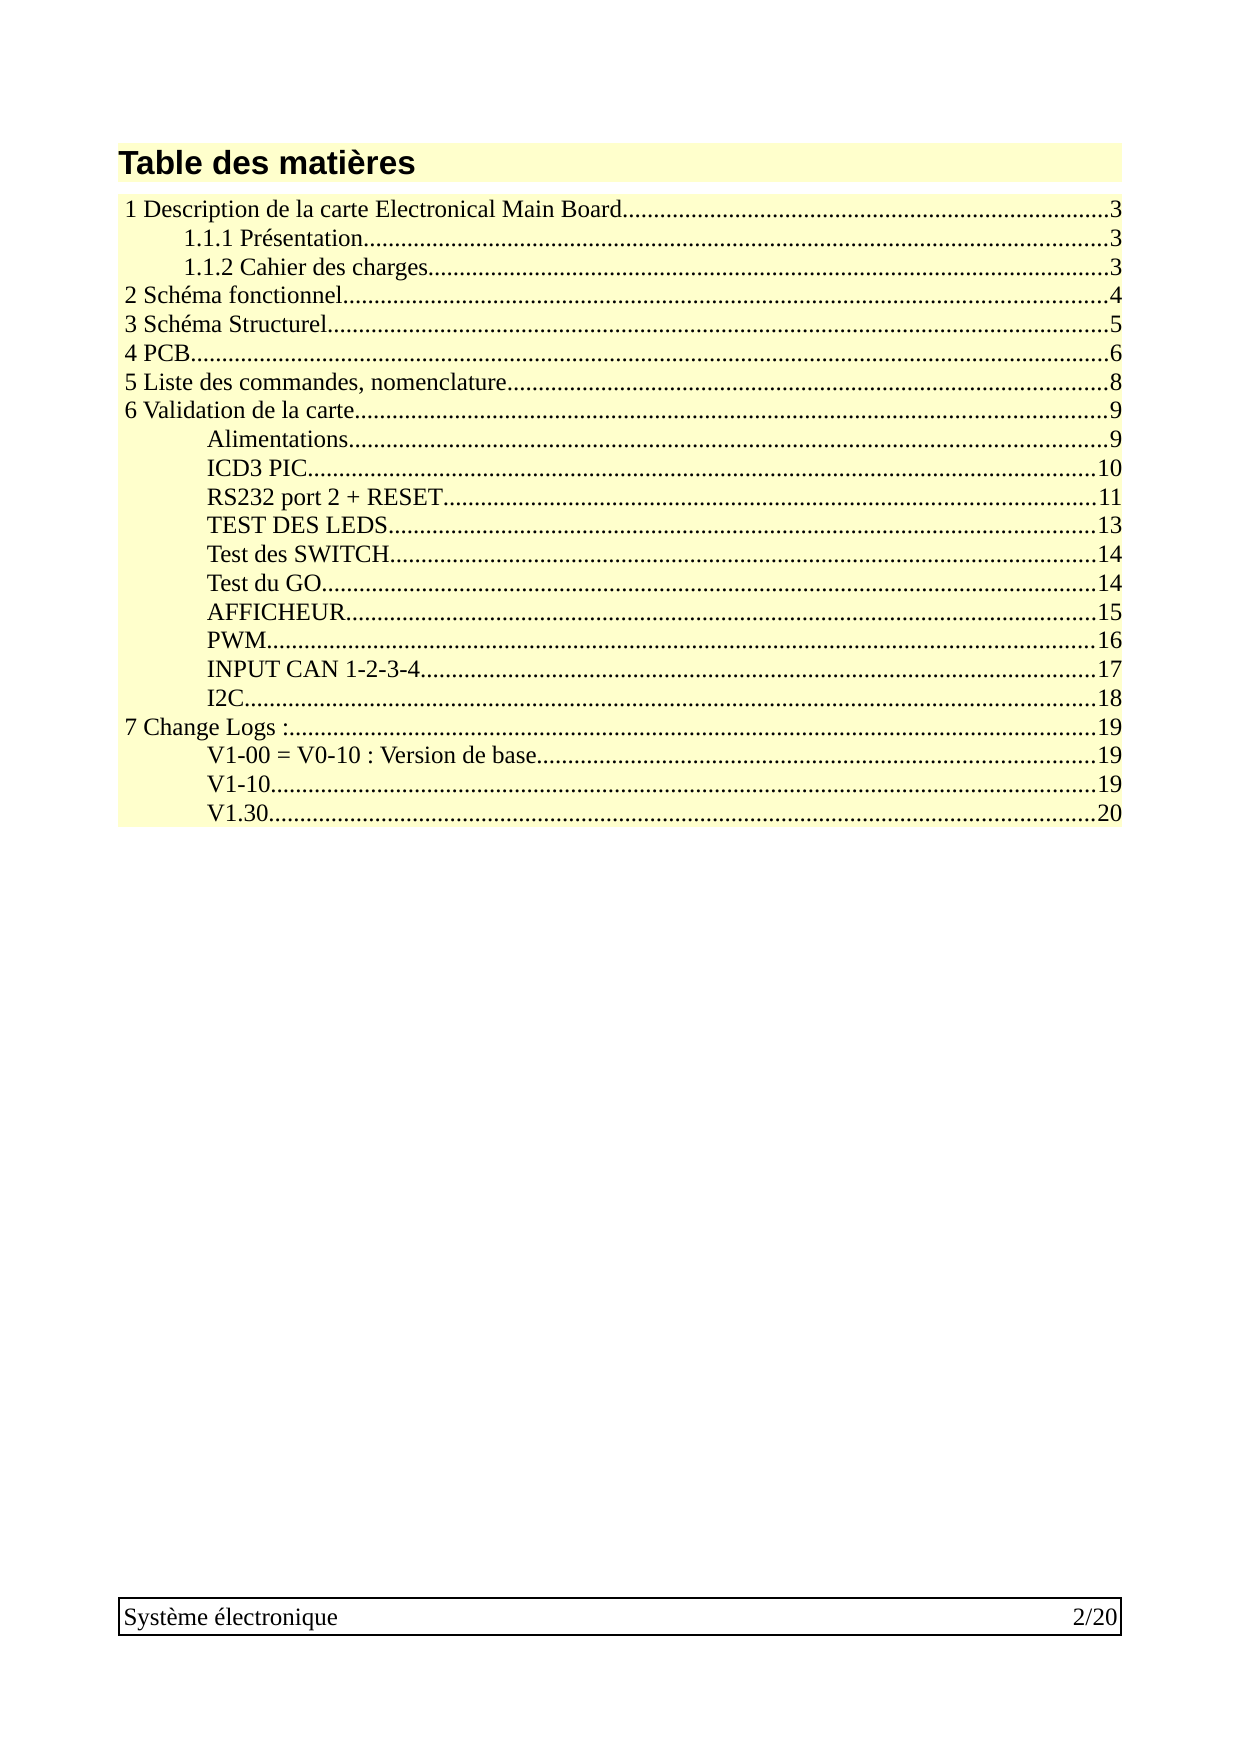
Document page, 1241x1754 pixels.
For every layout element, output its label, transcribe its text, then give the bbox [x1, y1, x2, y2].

text 1.1.2 Cahier des charges 3 [177, 252, 1122, 280]
text TEST DES LEDS 13 [207, 510, 1122, 539]
text Test du GO 14 [207, 568, 1122, 597]
text V1-00 = V0-10 : Version de base 19 [207, 740, 1122, 769]
text 1 Description de la carte Electronical Main Board 3 [118, 194, 1122, 223]
text 2 Schéma fonctionnel 4 [118, 280, 1122, 309]
text AFFICHEUR 15 [207, 597, 1122, 625]
text 4 PCB 6 [118, 338, 1122, 367]
text V1-10 19 [207, 769, 1122, 798]
text 1.1.1 Présentation 3 [177, 223, 1122, 252]
text Alimentations 9 [207, 424, 1122, 453]
text 3 Schéma Structurel 5 [118, 309, 1122, 338]
text 7 Change Logs : 19 [118, 712, 1122, 740]
text Test des SWITCH 14 [207, 539, 1122, 568]
text V1.30 20 [207, 798, 1122, 827]
text INPUT CAN 1-2-3-4 17 [207, 654, 1122, 683]
subtitle Table des matières [118, 143, 1122, 182]
text ICD3 PIC 10 [207, 453, 1122, 482]
text PWM 16 [207, 625, 1122, 654]
text 5 Liste des commandes, nomenclature 8 [118, 367, 1122, 395]
text I2C 18 [207, 683, 1122, 712]
text RS232 port 2 + RESET 11 [207, 482, 1122, 510]
text 6 Validation de la carte 9 [118, 395, 1122, 424]
